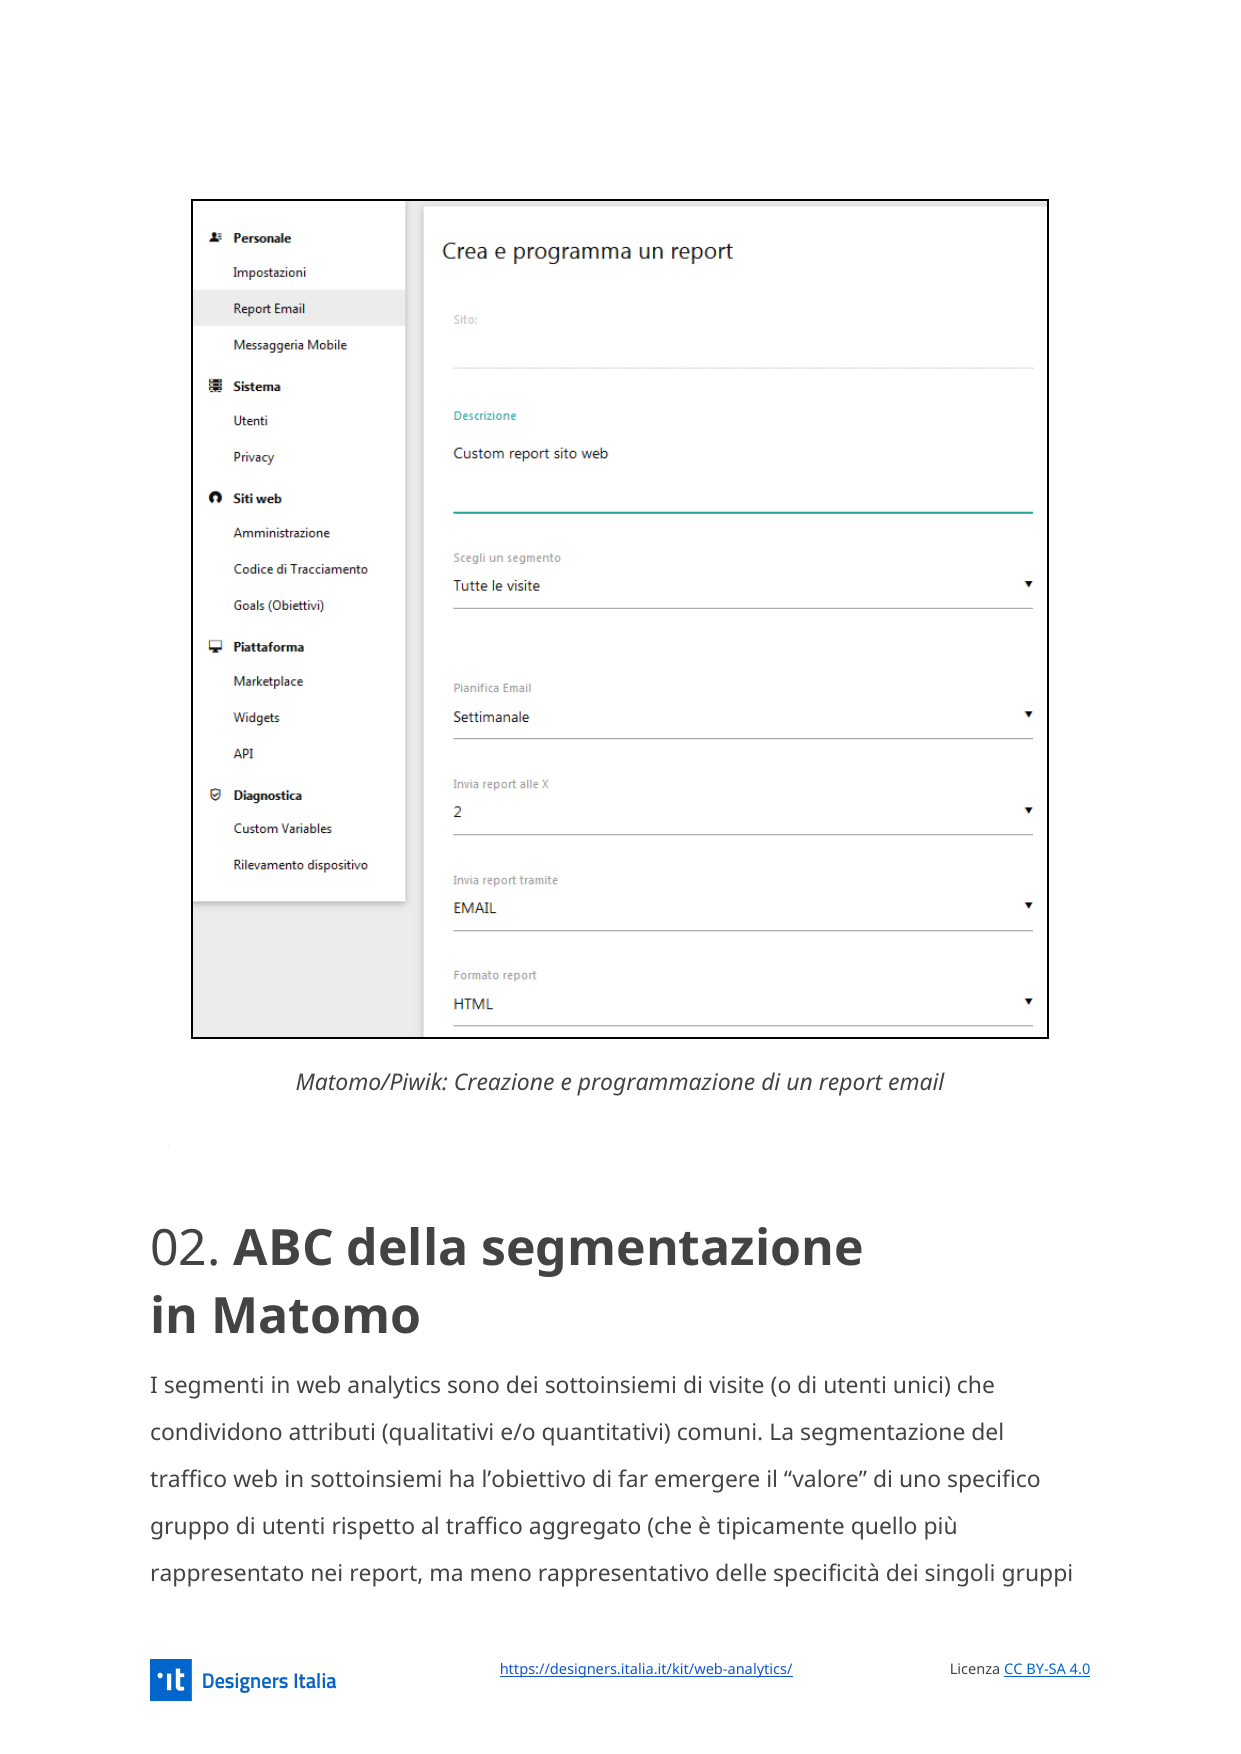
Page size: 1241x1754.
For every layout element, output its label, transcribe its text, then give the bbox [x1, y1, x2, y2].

picture [150, 1659, 347, 1701]
subtitle 02. ABC della segmentazione in Matomo [150, 1212, 919, 1348]
text Matomo/Piwik: Creazione e programmazione di un report email [150, 1066, 1090, 1098]
picture [193, 201, 1047, 1037]
text I segmenti in web analytics sono dei sottoinsiemi di visite (o di utenti unici) che condividono attributi (qualitativi e/o quantitativi) comuni. La segmentazione del traffico web in sottoinsiemi ha l’obiettivo di far emergere il “valore” di uno specifico gruppo di utenti rispetto al traffico aggregato (che è tipicamente quello più rappresentato nei report, ma meno rappresentativo delle specificità dei singoli gruppi [150, 1369, 1078, 1588]
